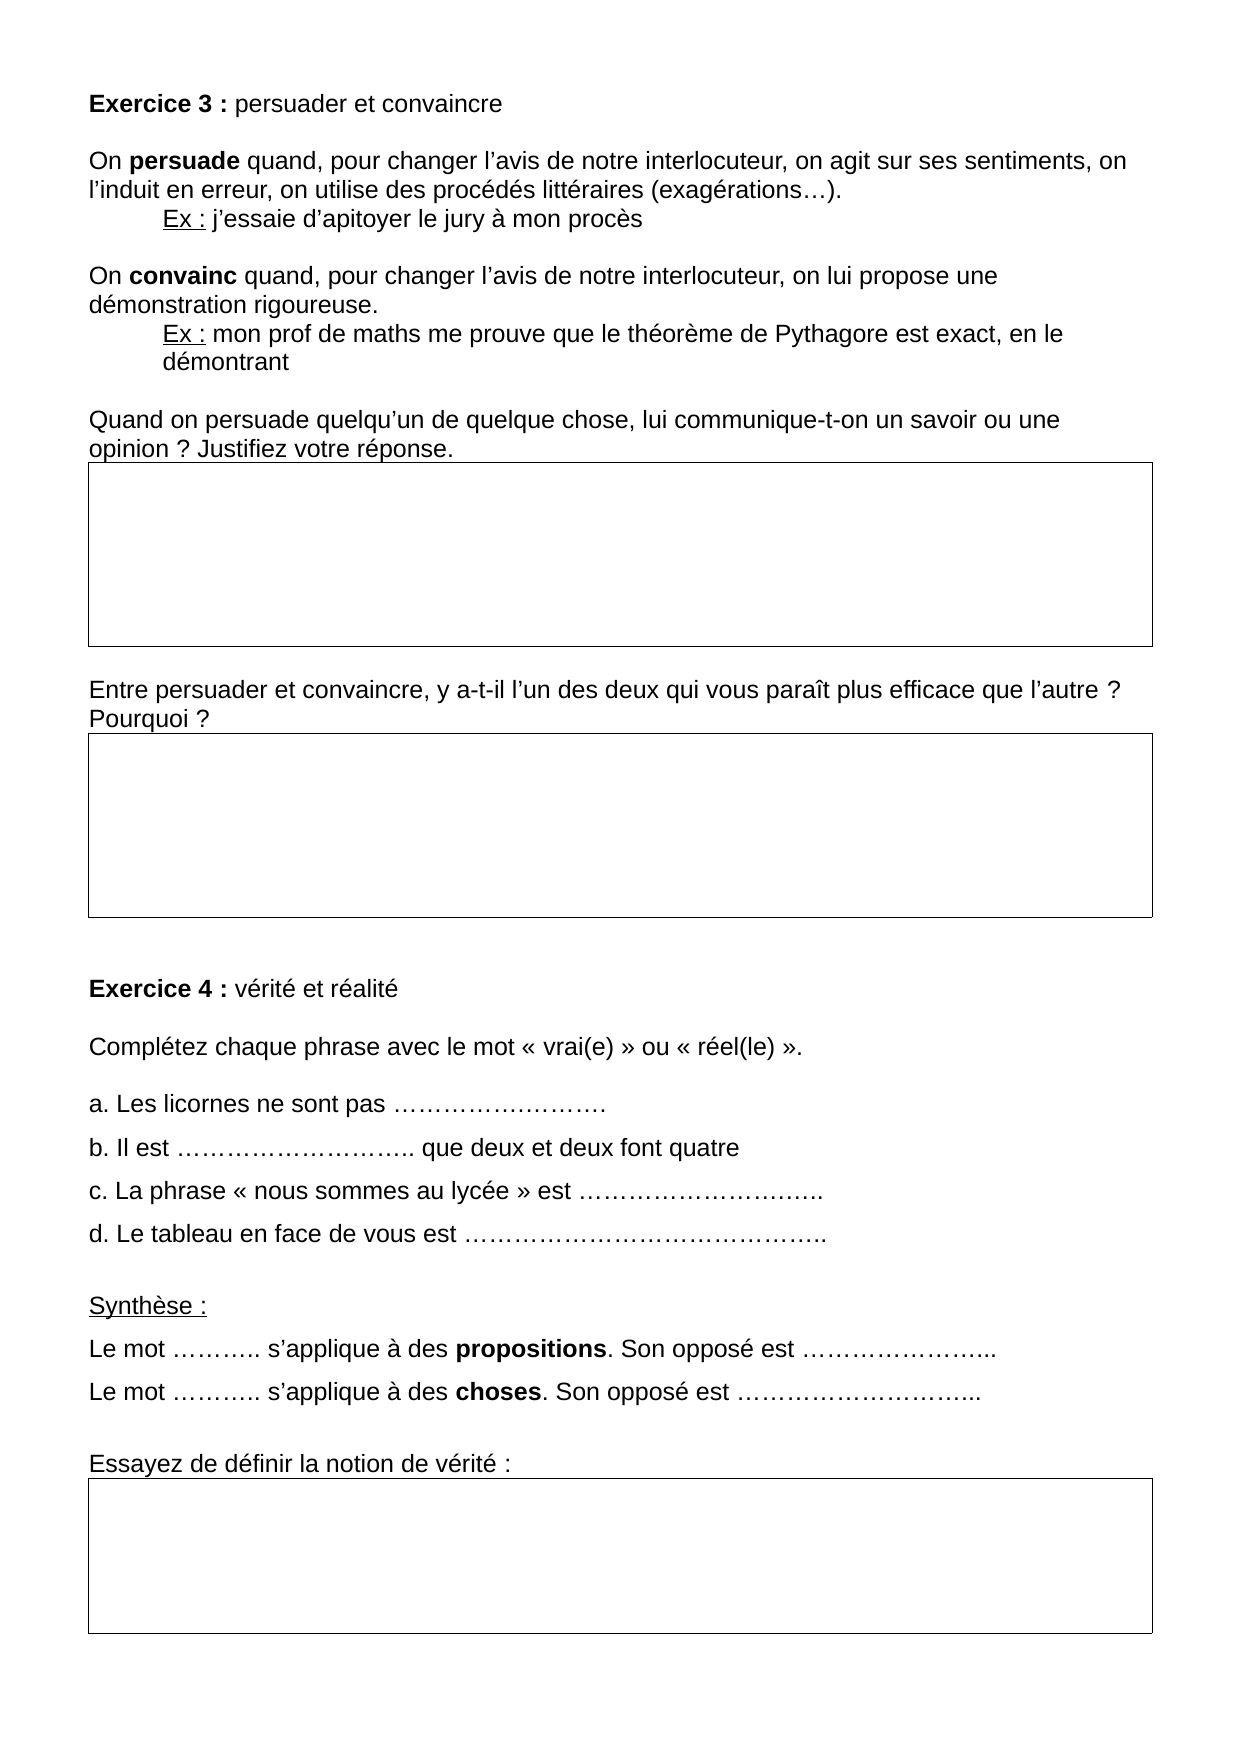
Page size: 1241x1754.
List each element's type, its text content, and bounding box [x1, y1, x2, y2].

text b. Il est ……………………….. que deux et deux font quatre [88, 1132, 1152, 1161]
table_header [89, 734, 1152, 917]
text Ex : mon prof de maths me prouve que le théorème de Pythagore est exact, en le démontrant [162, 318, 1152, 376]
text On convainc quand, pour changer l’avis de notre interlocuteur, on lui propose une démonstration rigoureuse. [88, 261, 1152, 318]
text On persuade quand, pour changer l’avis de notre interlocuteur, on agit sur ses sentiments, on l’induit en erreur, on utilise des procédés littéraires (exagérations…). [88, 146, 1152, 203]
table_header [89, 463, 1152, 646]
text d. Le tableau en face de vous est …………………………………….. [88, 1219, 1152, 1247]
text Exercice 3 : persuader et convaincre [88, 88, 1152, 117]
text Le mot ……….. s’applique à des propositions. Son opposé est …………………... [88, 1334, 1152, 1362]
text Le mot ……….. s’applique à des choses. Son opposé est ………………………... [88, 1377, 1152, 1406]
text Entre persuader et convaincre, y a-t-il l’un des deux qui vous paraît plus efficace que l’autre ? Pourquoi ? [88, 675, 1152, 733]
text Quand on persuade quelqu’un de quelque chose, lui communique-t-on un savoir ou une opinion ? Justifiez votre réponse. [88, 405, 1152, 462]
text Ex : j’essaie d’apitoyer le jury à mon procès [88, 203, 1152, 232]
text Exercice 4 : vérité et réalité [88, 974, 1152, 1003]
text a. Les licornes ne sont pas …………….………. [88, 1089, 1152, 1118]
table_header [89, 1479, 1152, 1633]
text c. La phrase « nous sommes au lycée » est …………………….….. [88, 1176, 1152, 1204]
text Complétez chaque phrase avec le mot « vrai(e) » ou « réel(le) ». [88, 1032, 1152, 1061]
text Essayez de définir la notion de vérité : [88, 1449, 1152, 1477]
text Synthèse : [88, 1291, 1152, 1319]
